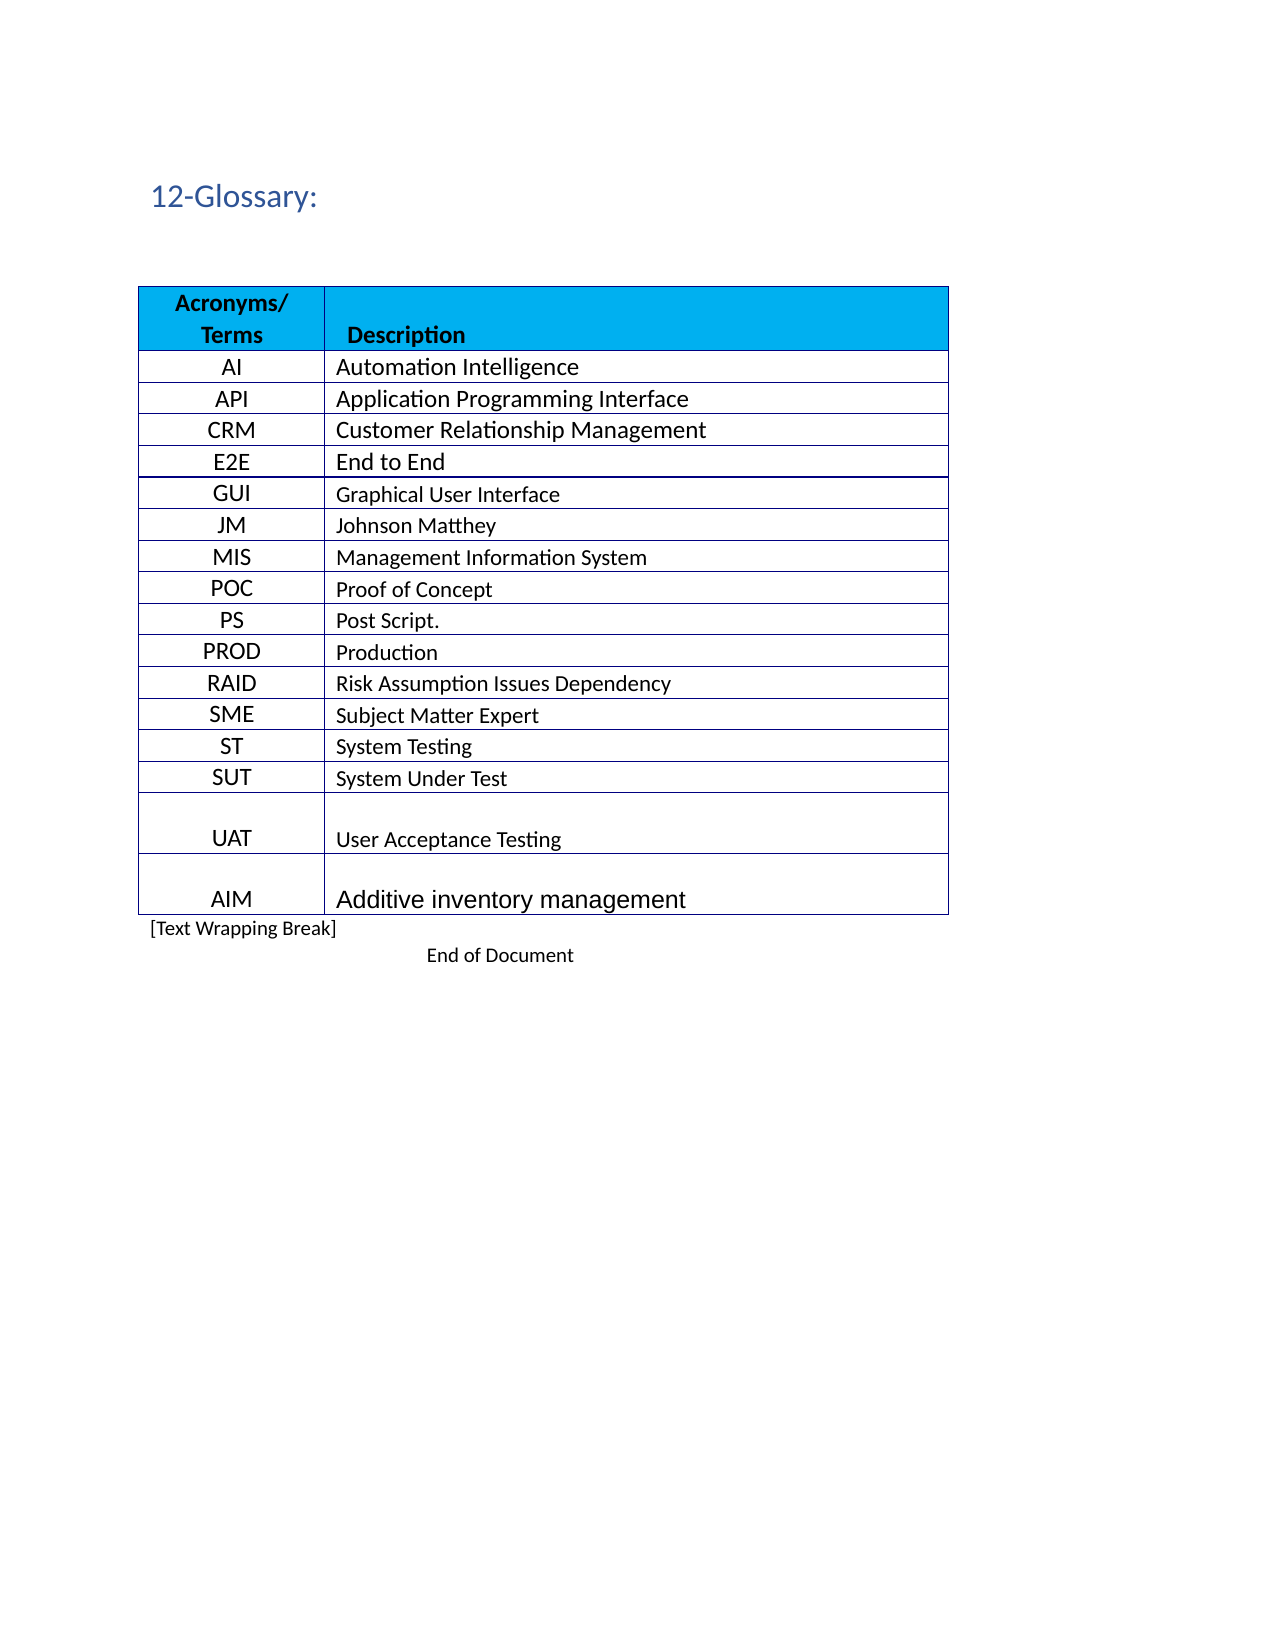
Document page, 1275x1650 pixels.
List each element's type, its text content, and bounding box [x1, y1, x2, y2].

table_cell UAT [139, 793, 324, 853]
table_cell Risk Assumption Issues Dependency [325, 667, 948, 697]
table_cell Johnson Matthey [325, 509, 948, 539]
table_cell GUI [139, 478, 324, 508]
table_cell End to End [325, 446, 948, 476]
text End of Document [150, 942, 1125, 968]
table_cell E2E [139, 446, 324, 476]
table_cell Application Programming Interface [325, 383, 948, 413]
table_cell AIM [139, 854, 324, 914]
table_cell ST [139, 730, 324, 761]
table_cell Additive inventory management [325, 854, 948, 914]
table_cell Subject Matter Expert [325, 699, 948, 729]
table_cell Proof of Concept [325, 572, 948, 603]
table_cell JM [139, 509, 324, 539]
table_cell System Under Test [325, 762, 948, 792]
table_cell API [139, 383, 324, 413]
table_cell CRM [139, 414, 324, 445]
table_cell SUT [139, 762, 324, 792]
table_cell PROD [139, 635, 324, 666]
table_cell Graphical User Interface [325, 478, 948, 508]
table_cell PS [139, 604, 324, 634]
table_cell Automation Intelligence [325, 351, 948, 382]
table_header Description [325, 287, 948, 350]
table_cell Customer Relationship Management [325, 414, 948, 445]
table_cell POC [139, 572, 324, 603]
table_cell System Testing [325, 730, 948, 761]
table_header Acronyms/Terms [139, 287, 324, 350]
table_cell MIS [139, 541, 324, 571]
subtitle 12-Glossary: [150, 175, 1125, 216]
table_cell Production [325, 635, 948, 666]
table_cell RAID [139, 667, 324, 697]
table_cell User Acceptance Testing [325, 793, 948, 853]
table_cell Management Information System [325, 541, 948, 571]
table_cell SME [139, 699, 324, 729]
text [Text Wrapping Break] [150, 915, 1125, 940]
table_cell Post Script. [325, 604, 948, 634]
table_cell AI [139, 351, 324, 382]
